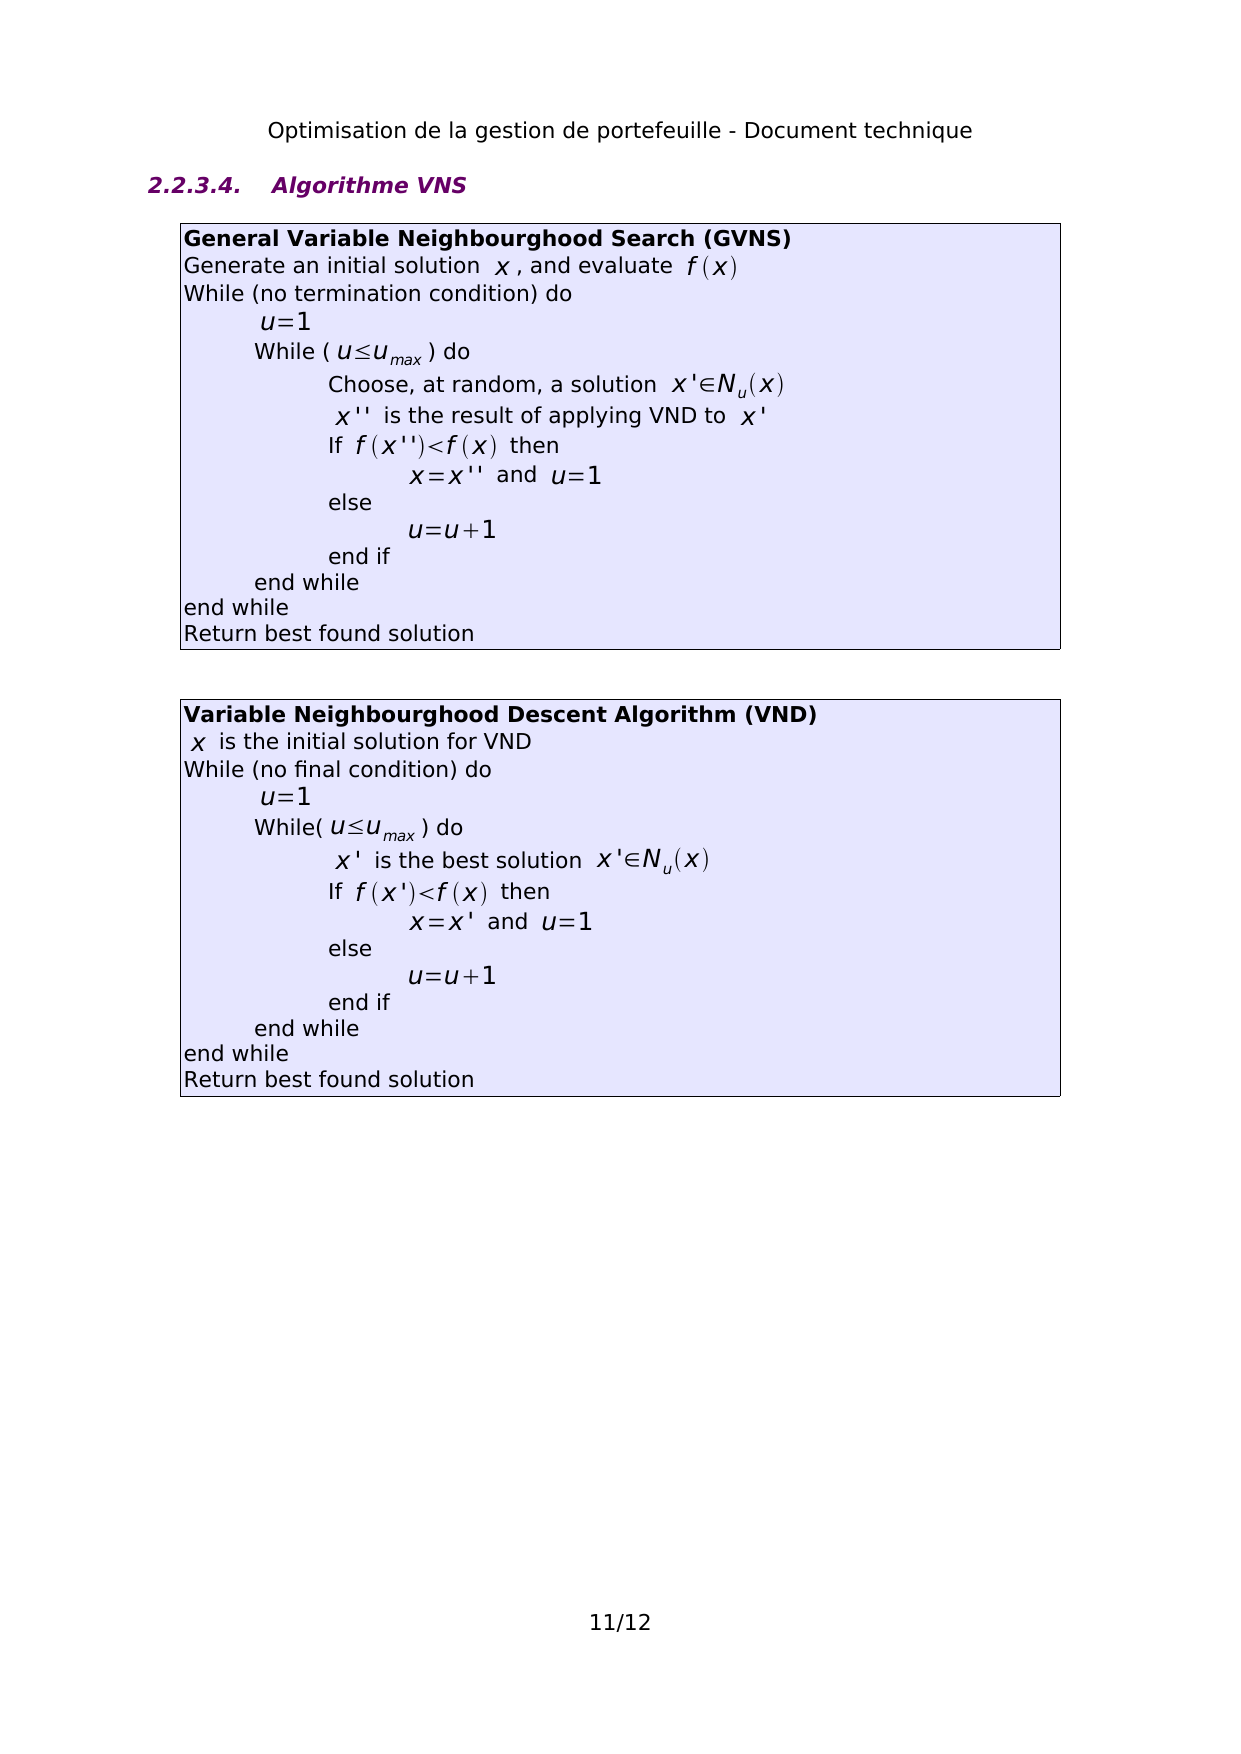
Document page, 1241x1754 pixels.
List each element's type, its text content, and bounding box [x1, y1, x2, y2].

text While (no final condition) do [181, 753, 1060, 779]
text Return best found solution [181, 617, 1060, 649]
text is the best solution [181, 841, 1060, 874]
text and [181, 904, 1060, 933]
text Return best found solution [181, 1064, 1060, 1096]
text is the result of applying VND to [181, 399, 1060, 428]
text Generate an initial solution , and evaluate [181, 248, 1060, 278]
text end if [181, 541, 1060, 566]
text and [181, 457, 1060, 486]
title Variable Neighbourghood Descent Algorithm (VND) [181, 700, 1060, 724]
text end while [181, 1013, 1060, 1038]
text While (no termination condition) do [181, 278, 1060, 304]
text If then [181, 874, 1060, 904]
text else [181, 933, 1060, 958]
title General Variable Neighbourghood Search (GVNS) [181, 224, 1060, 248]
text Choose, at random, a solution [181, 366, 1060, 399]
text is the initial solution for VND [181, 724, 1060, 753]
text end while [181, 592, 1060, 617]
text else [181, 486, 1060, 512]
text While() do [181, 808, 1060, 841]
text If then [181, 428, 1060, 457]
text While () do [181, 333, 1060, 366]
text end if [181, 987, 1060, 1013]
text end while [181, 566, 1060, 592]
text end while [181, 1038, 1060, 1064]
subtitle Algorithme VNS [118, 173, 1122, 199]
